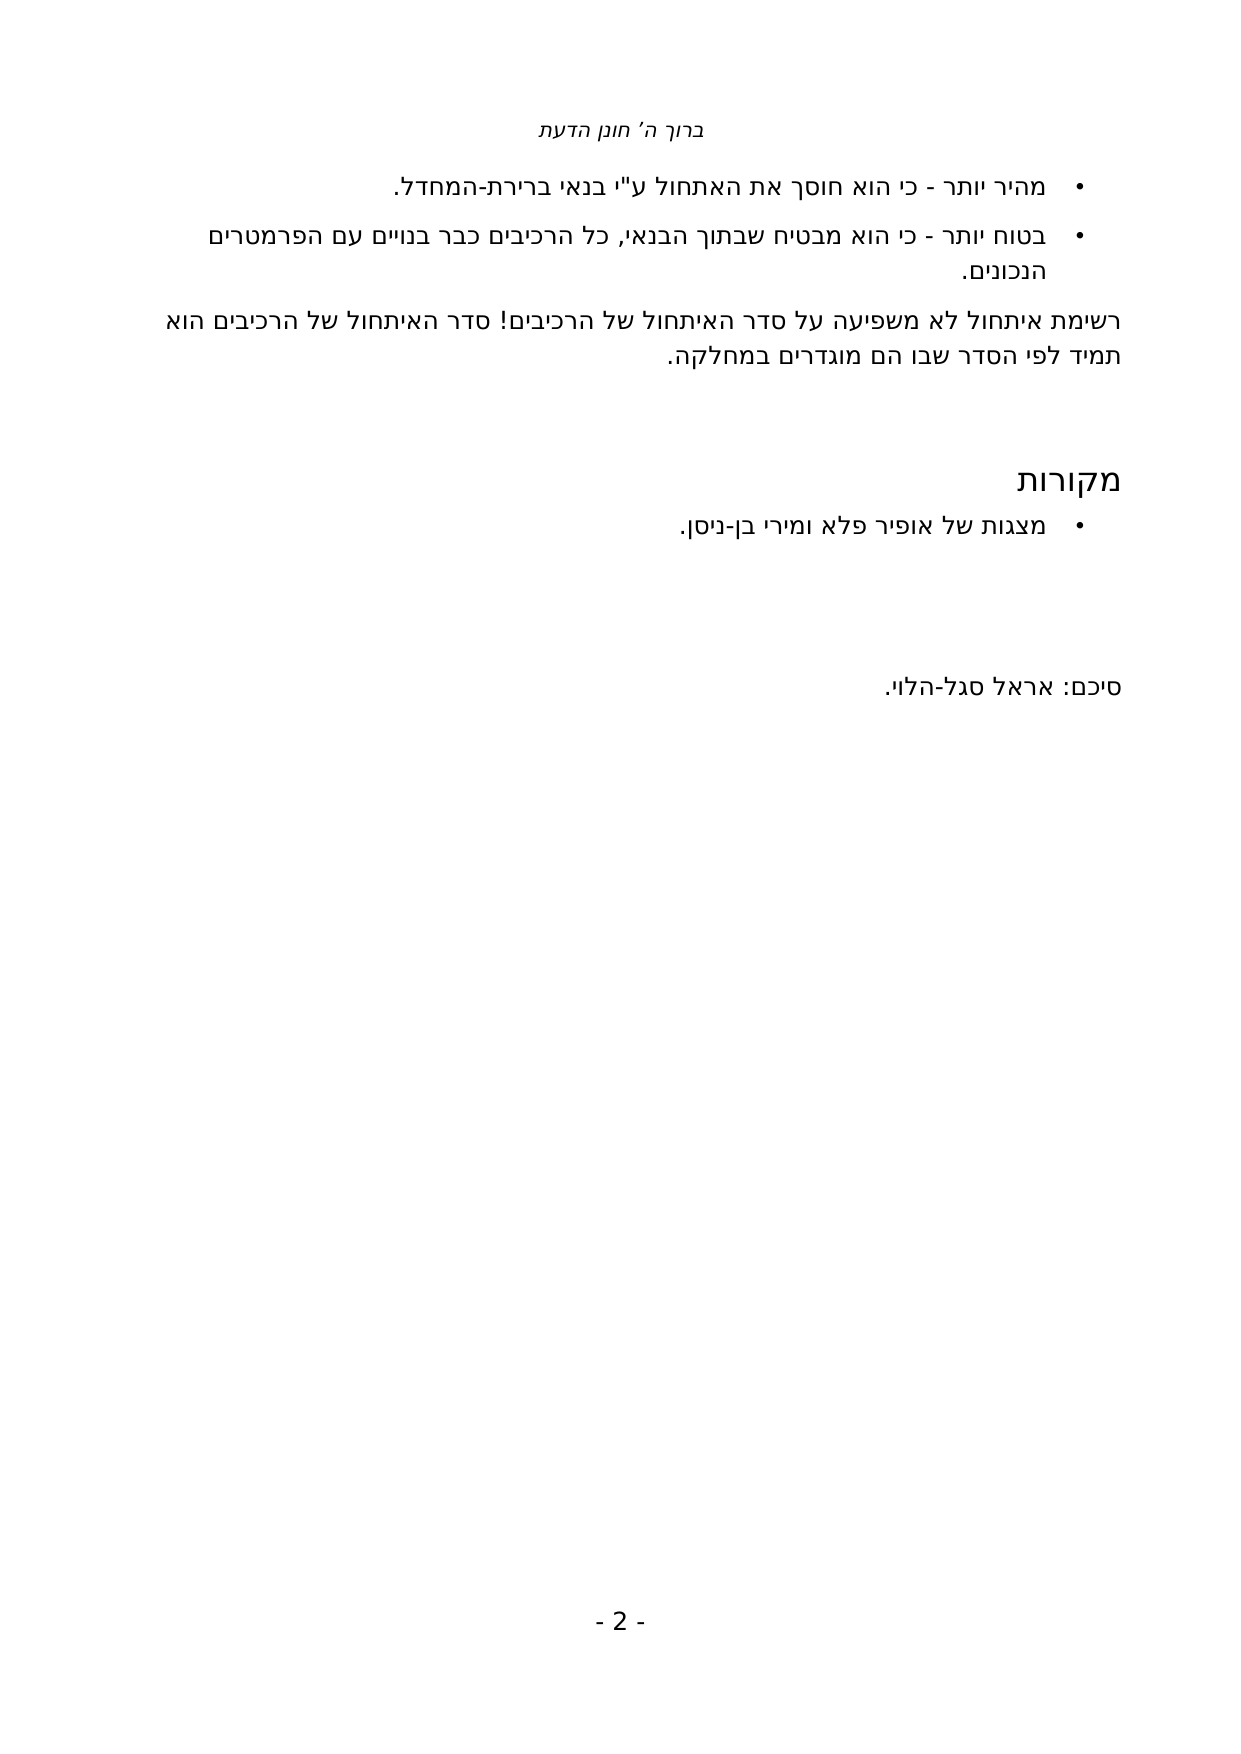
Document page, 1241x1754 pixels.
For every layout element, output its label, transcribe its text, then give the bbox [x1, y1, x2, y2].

list בטוח יותר - כי הוא מבטיח שבתוך הבנאי, כל הרכיבים כבר בנויים עם הפרמטרים הנכונים. [118, 221, 1084, 286]
list מצגות של אופיר פלא ומירי בן-ניסן. [118, 511, 1084, 541]
text רשימת איתחול לא משפיעה על סדר האיתחול של הרכיבים! סדר האיתחול של הרכיבים הוא תמיד לפי הסדר שבו הם מוגדרים במחלקה. [118, 306, 1122, 370]
list מהיר יותר - כי הוא חוסך את האתחול ע"י בנאי ברירת-המחדל. [118, 172, 1084, 201]
subtitle מקורות [118, 460, 1122, 499]
text סיכם: אראל סגל-הלוי. [118, 672, 1122, 701]
